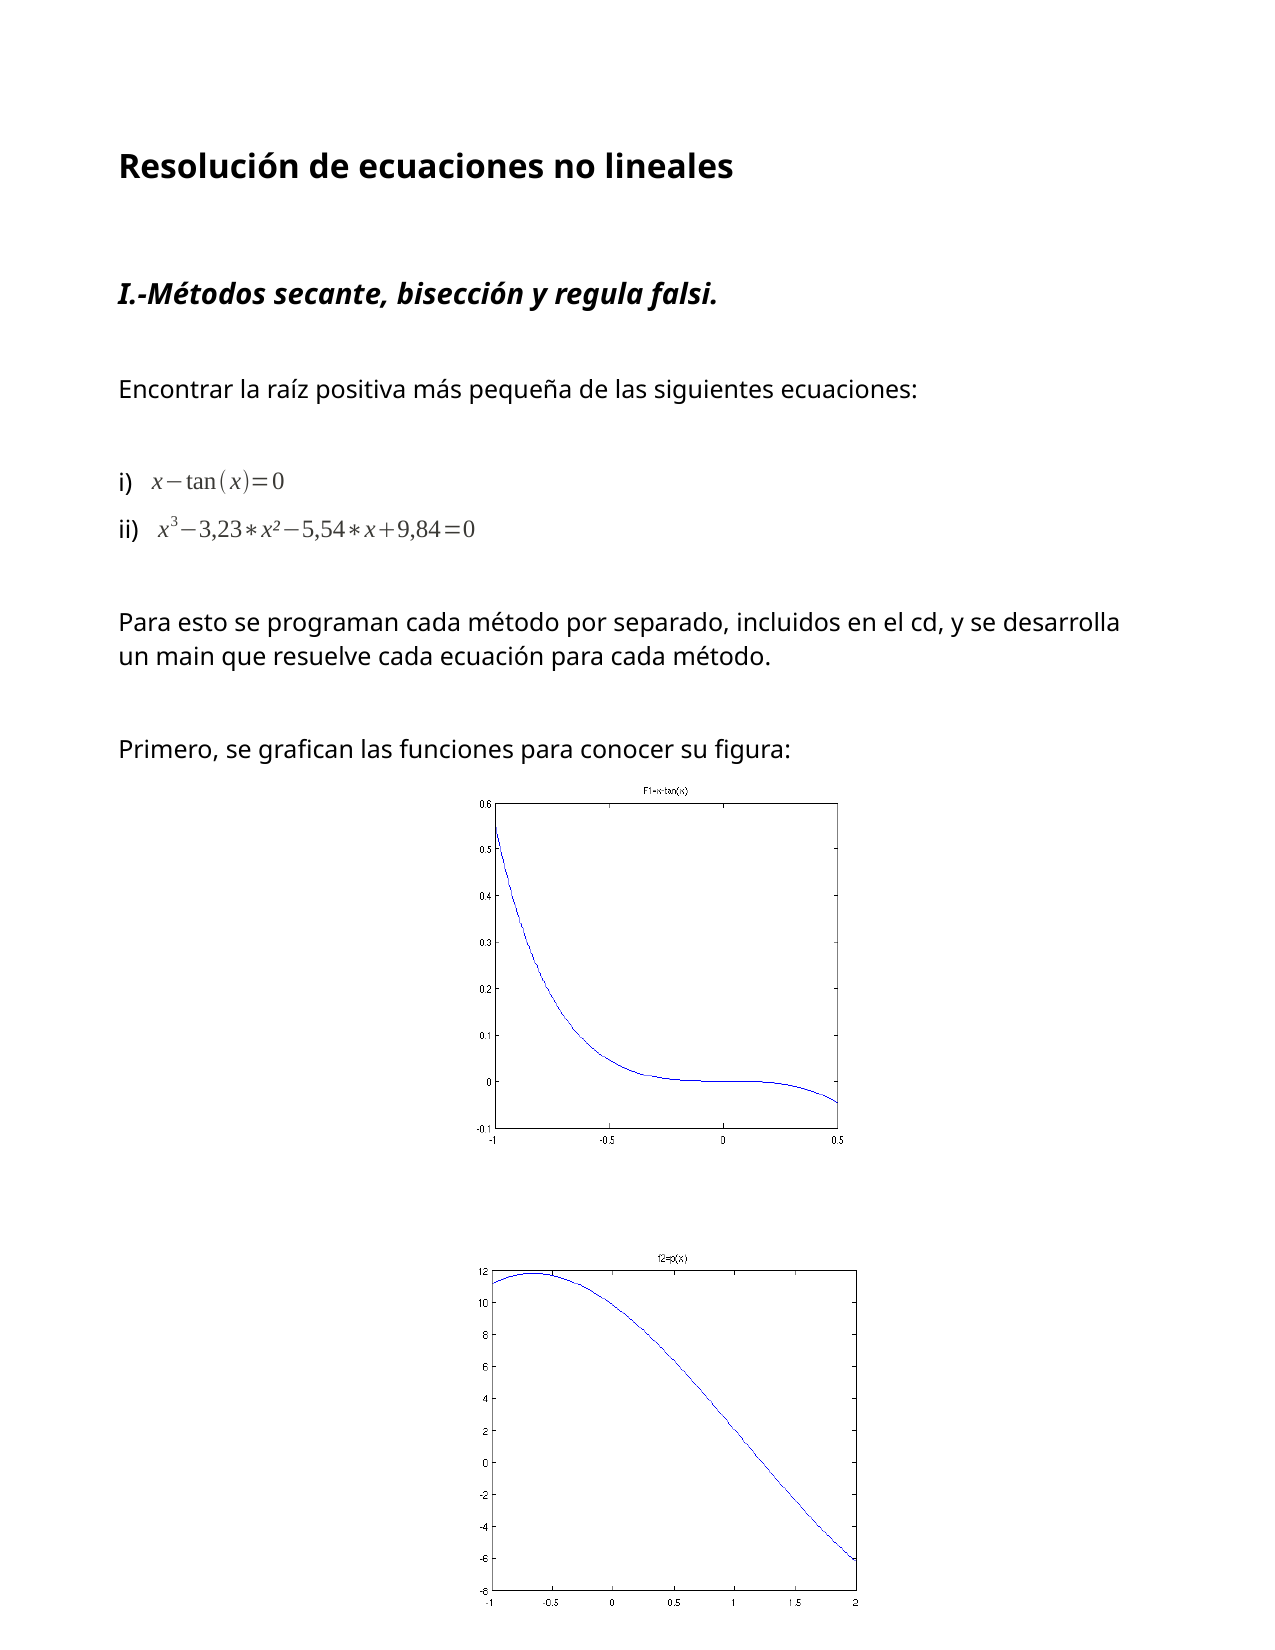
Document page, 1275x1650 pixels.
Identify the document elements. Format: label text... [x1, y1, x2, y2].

text Primero, se grafican las funciones para conocer su figura: [118, 732, 1157, 766]
text Encontrar la raíz positiva más pequeña de las siguientes ecuaciones: [118, 372, 1157, 406]
picture [430, 1241, 900, 1633]
subtitle I.-Métodos secante, bisección y regula falsi. [118, 273, 1157, 313]
text Para esto se programan cada método por separado, incluidos en el cd, y se desarrolla un main que resuelve cada ecuación para cada método. [118, 604, 1157, 673]
text ii) [118, 511, 1157, 545]
subtitle Resolución de ecuaciones no lineales [118, 143, 1157, 189]
picture [437, 772, 879, 1171]
text i) [118, 465, 1157, 499]
